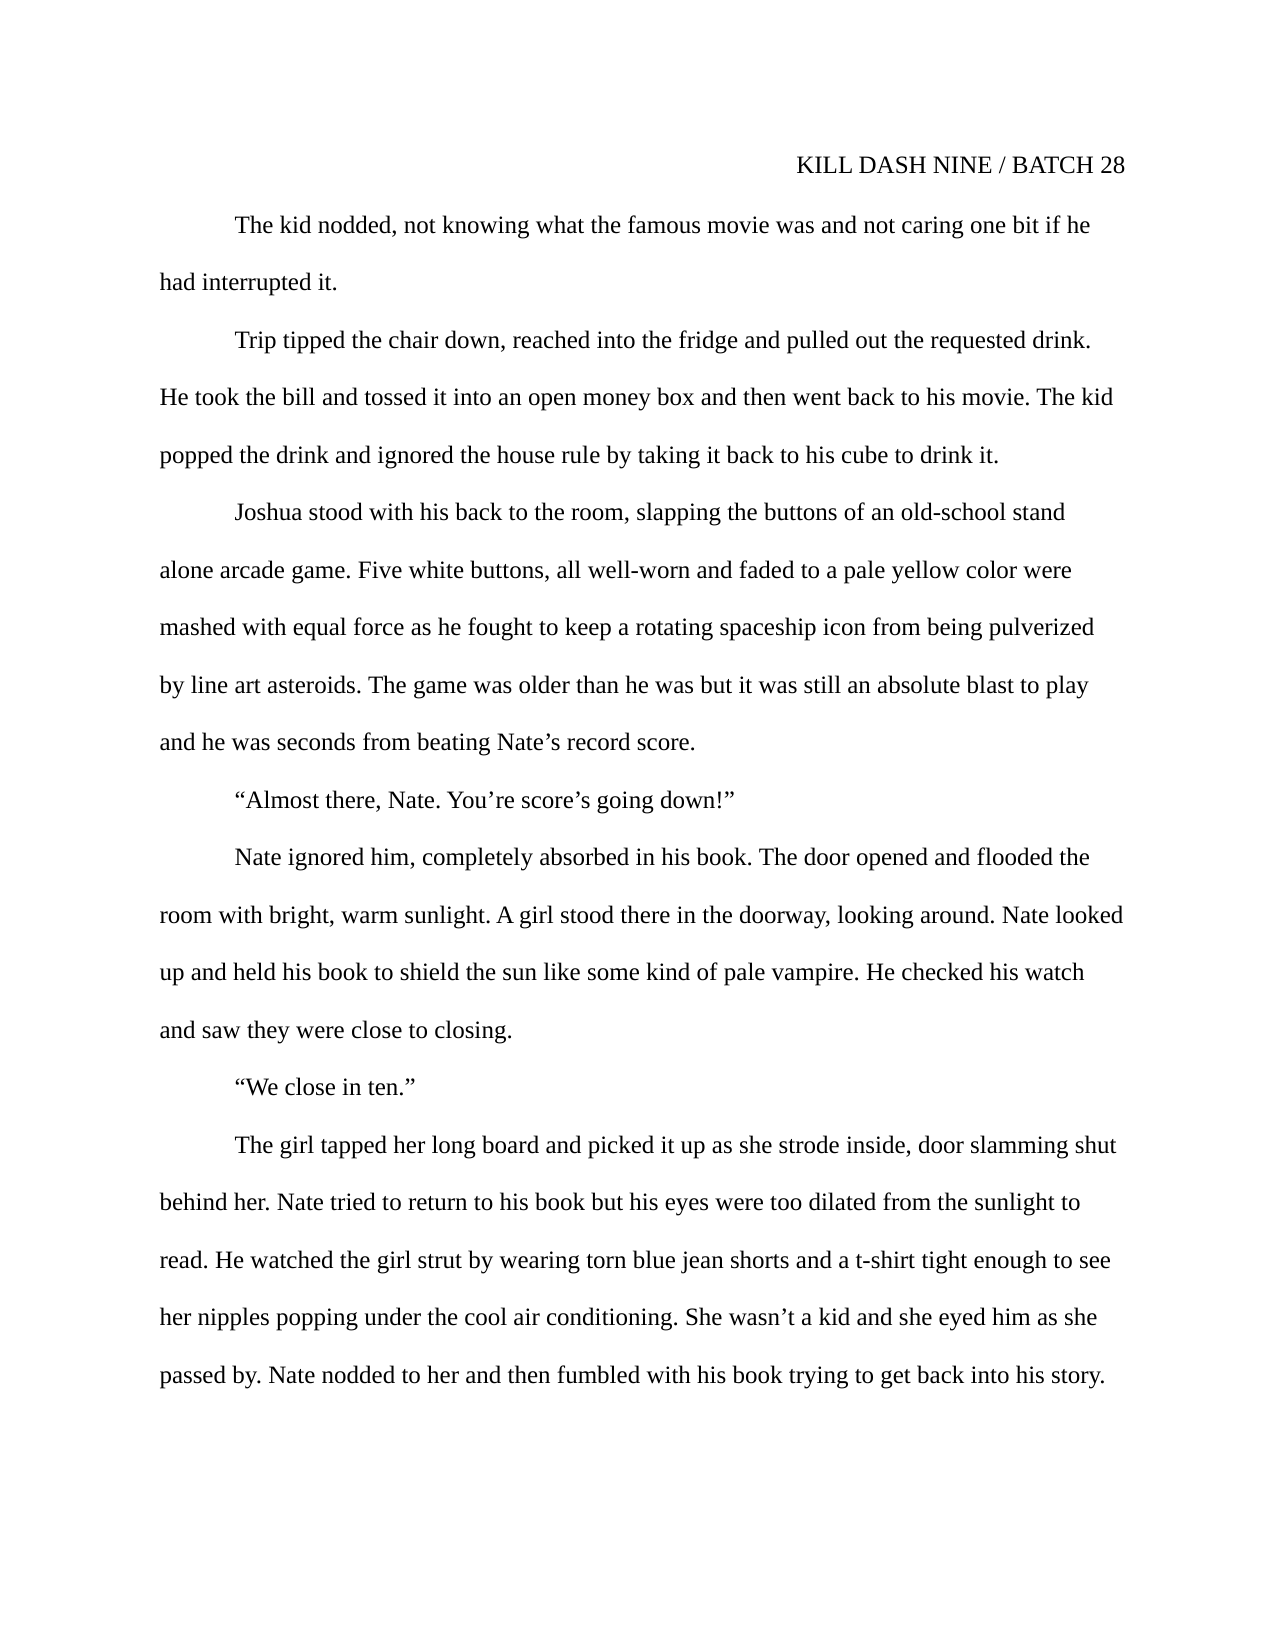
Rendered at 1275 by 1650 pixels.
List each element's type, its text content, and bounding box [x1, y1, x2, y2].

text The girl tapped her long board and picked it up as she strode inside, door slamming shut behind her. Nate tried to return to his book but his eyes were too dilated from the sunlight to read. He watched the girl strut by wearing torn blue jean shorts and a t-shirt tight enough to see her nipples popping under the cool air conditioning. She wasn’t a kid and she eyed him as she passed by. Nate nodded to her and then fumbled with his book trying to get back into his story. [159, 1130, 1125, 1389]
text Nate ignored him, completely absorbed in his book. The door opened and flooded the room with bright, warm sunlight. A girl stood there in the doorway, looking around. Nate looked up and held his book to shield the sun like some kind of pale vampire. He checked his watch and saw they were close to closing. [159, 842, 1125, 1044]
text “We close in ten.” [159, 1072, 1125, 1101]
text The kid nodded, not knowing what the famous movie was and not caring one bit if he had interrupted it. [159, 210, 1125, 296]
text Trip tipped the chair down, reached into the fridge and pulled out the requested drink. He took the bill and tossed it into an open money box and then went back to his movie. The kid popped the drink and ignored the house rule by taking it back to his cube to drink it. [159, 325, 1125, 469]
text Joshua stood with his back to the room, slapping the buttons of an old-school stand alone arcade game. Five white buttons, all well-worn and faded to a pale yellow color were mashed with equal force as he fought to keep a rotating spaceship icon from being pulverized by line art asteroids. The game was older than he was but it was still an absolute blast to play and he was seconds from beating Nate’s record score. [159, 497, 1125, 756]
text “Almost there, Nate. You’re score’s going down!” [159, 785, 1125, 814]
